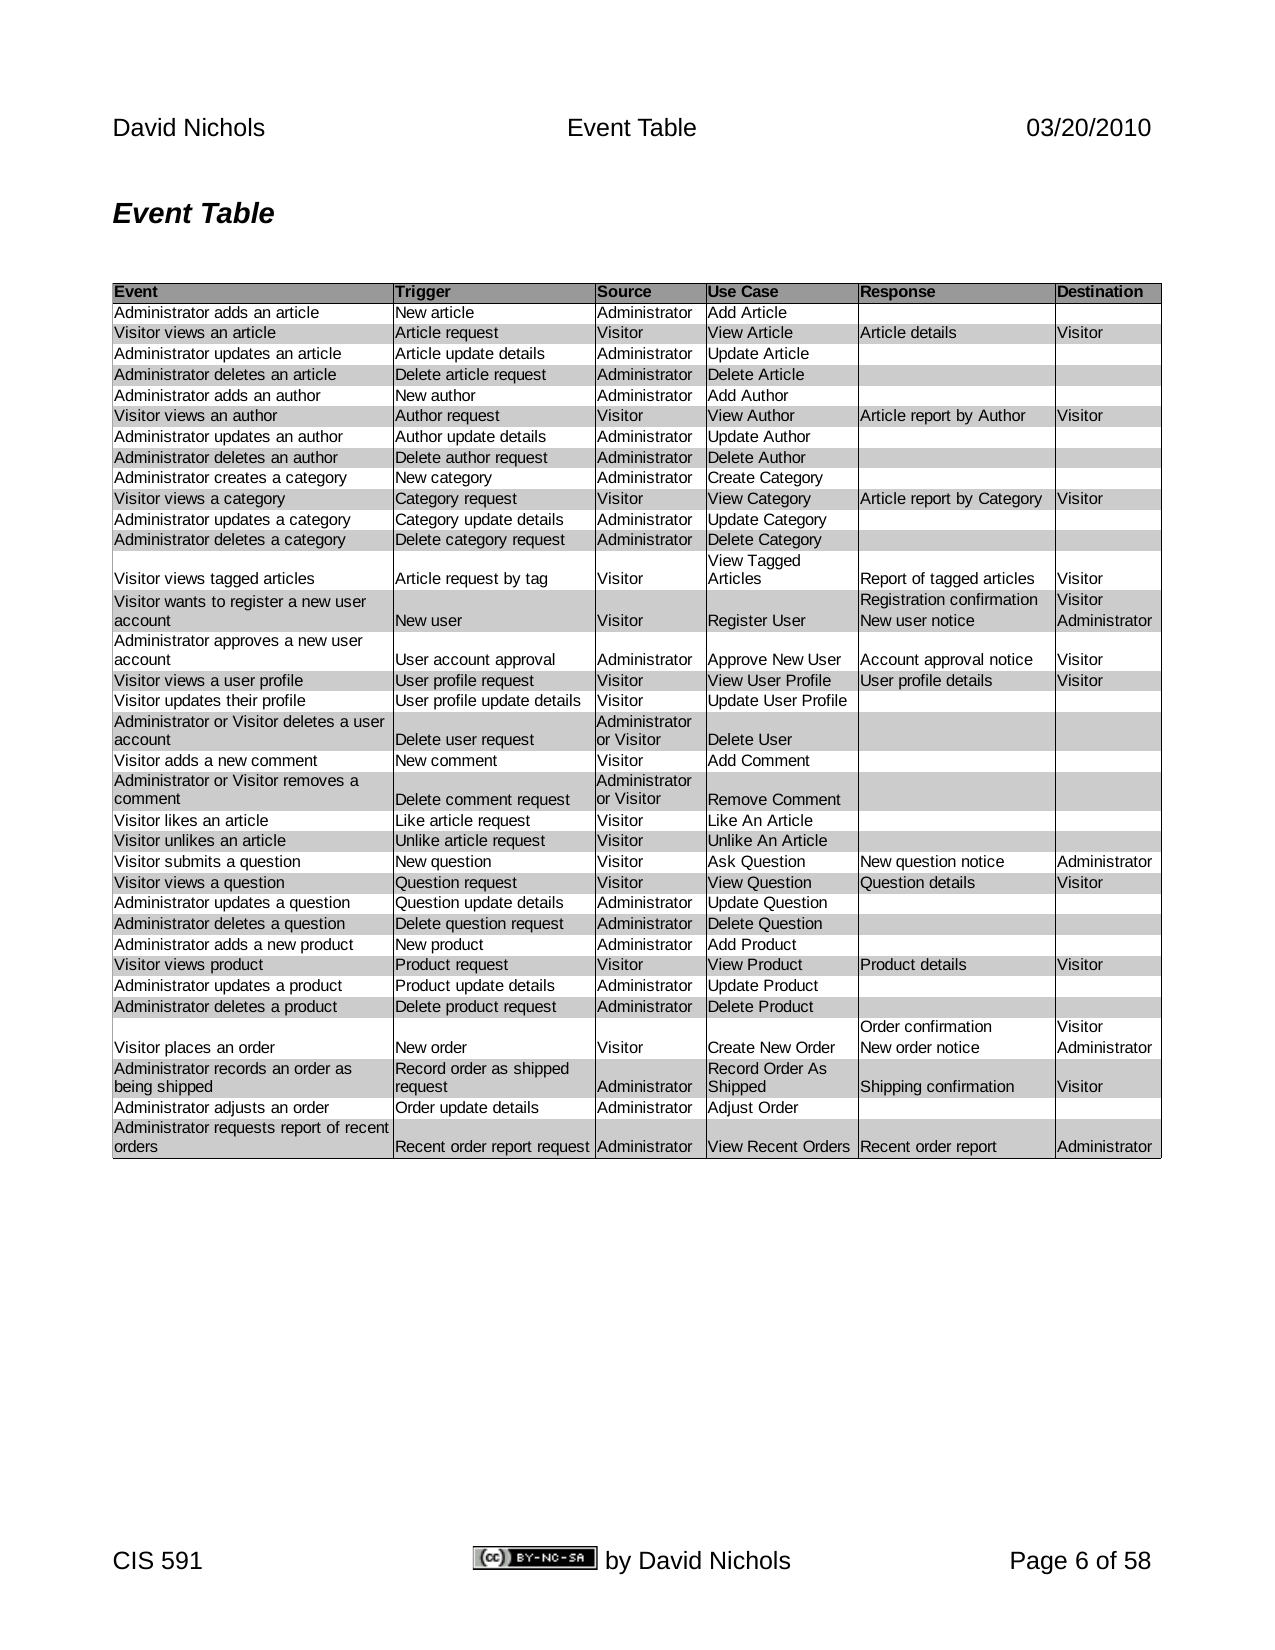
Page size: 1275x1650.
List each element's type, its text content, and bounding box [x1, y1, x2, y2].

subtitle Event Table [112, 196, 1162, 229]
picture [472, 1546, 598, 1570]
